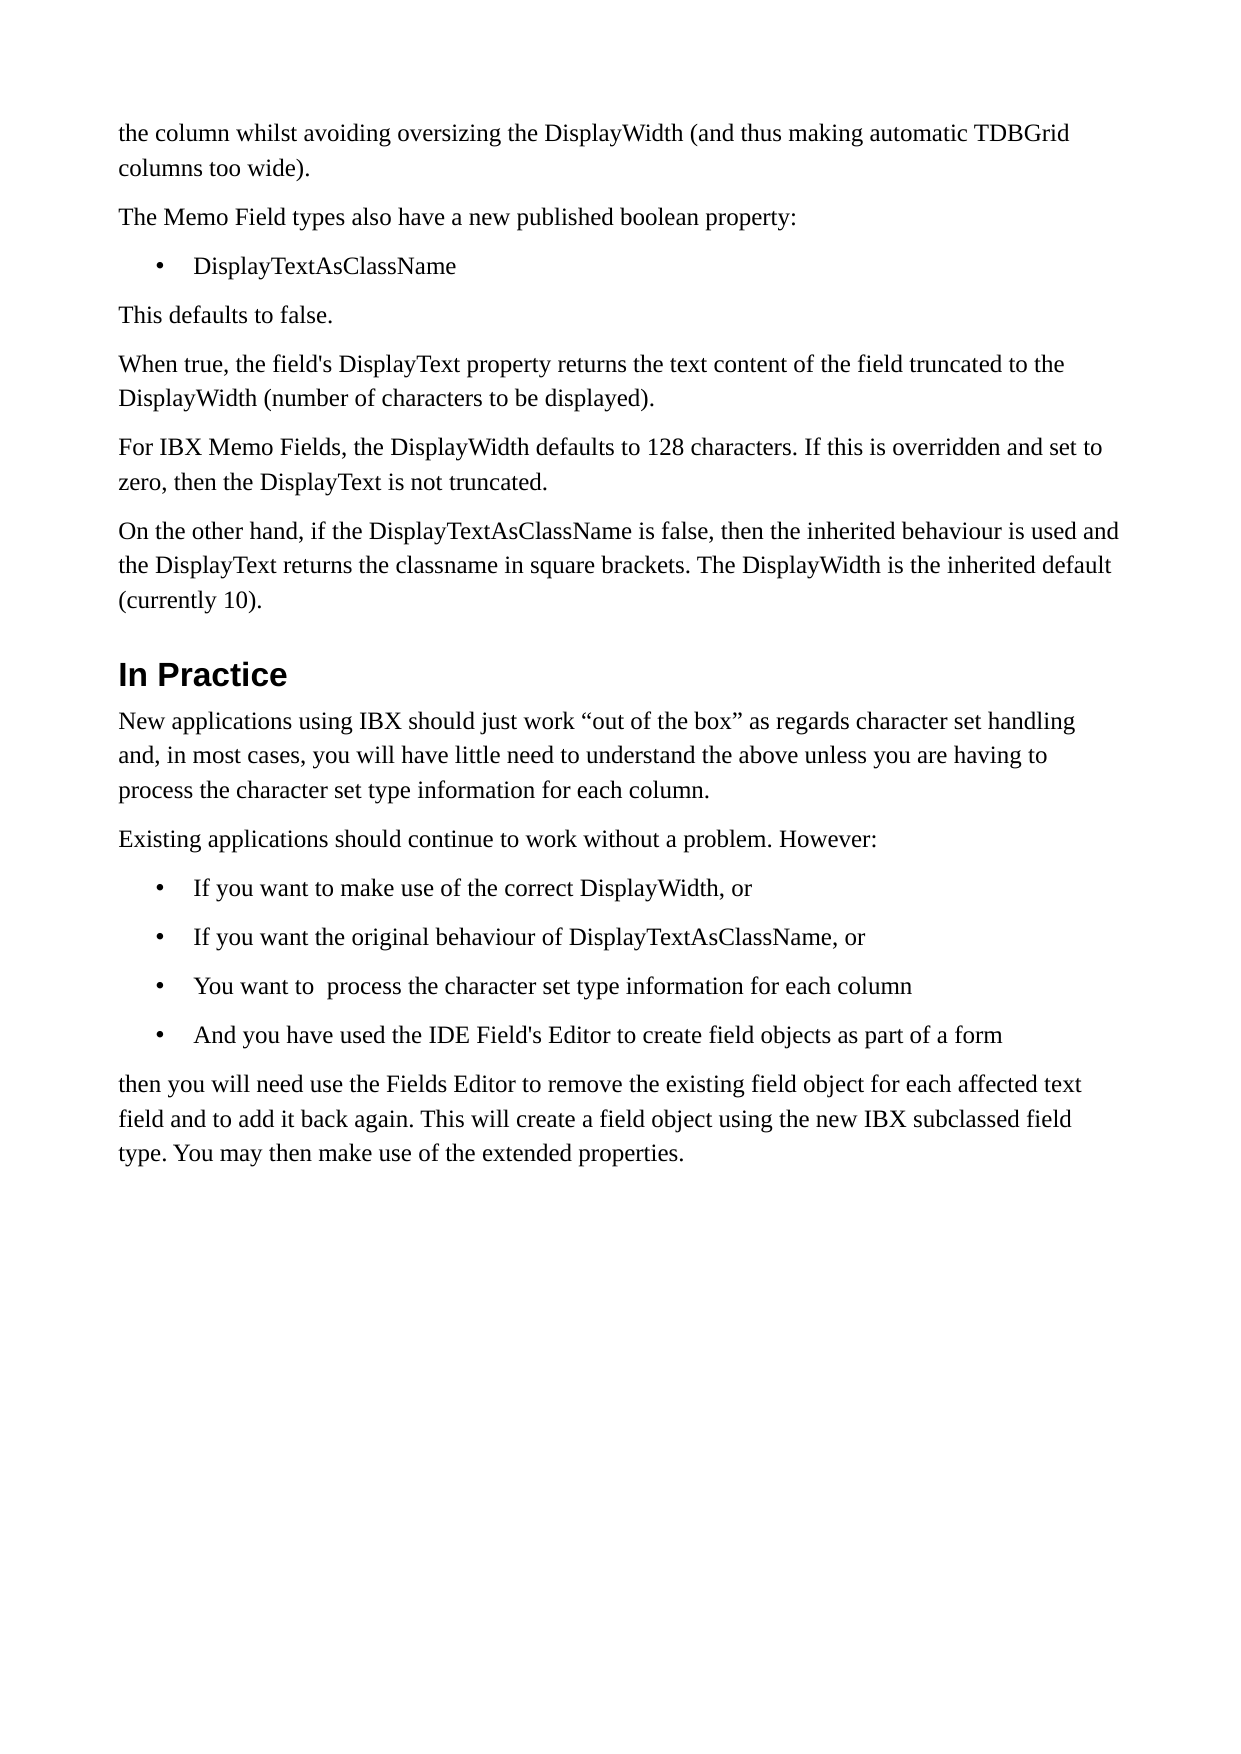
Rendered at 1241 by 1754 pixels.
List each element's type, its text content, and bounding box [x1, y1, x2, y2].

text On the other hand, if the DisplayTextAsClassName is false, then the inherited behaviour is used and the DisplayText returns the classname in square brackets. The DisplayWidth is the inherited default (currently 10). [118, 516, 1122, 614]
text then you will need use the Fields Editor to remove the existing field object for each affected text field and to add it back again. This will create a field object using the new IBX subclassed field type. You may then make use of the extended properties. [118, 1069, 1122, 1167]
text The Memo Field types also have a new published boolean property: [118, 202, 1122, 230]
list If you want the original behaviour of DisplayTextAsClassName, or [156, 922, 1122, 951]
text This defaults to false. [118, 300, 1122, 328]
text Existing applications should continue to work without a problem. However: [118, 824, 1122, 853]
list You want to process the character set type information for each column [156, 971, 1122, 1000]
text When true, the field's DisplayText property returns the text content of the field truncated to the DisplayWidth (number of characters to be displayed). [118, 349, 1122, 412]
subtitle In Practice [118, 655, 1122, 693]
list DisplayTextAsClassName [156, 251, 1122, 279]
text New applications using IBX should just work “out of the box” as regards character set handling and, in most cases, you will have little need to understand the above unless you are having to process the character set type information for each column. [118, 706, 1122, 804]
list If you want to make use of the correct DisplayWidth, or [156, 873, 1122, 902]
list And you have used the IDE Field's Editor to create field objects as part of a form [156, 1020, 1122, 1049]
text For IBX Memo Fields, the DisplayWidth defaults to 128 characters. If this is overridden and set to zero, then the DisplayText is not truncated. [118, 432, 1122, 496]
text the column whilst avoiding oversizing the DisplayWidth (and thus making automatic TDBGrid columns too wide). [118, 118, 1122, 181]
